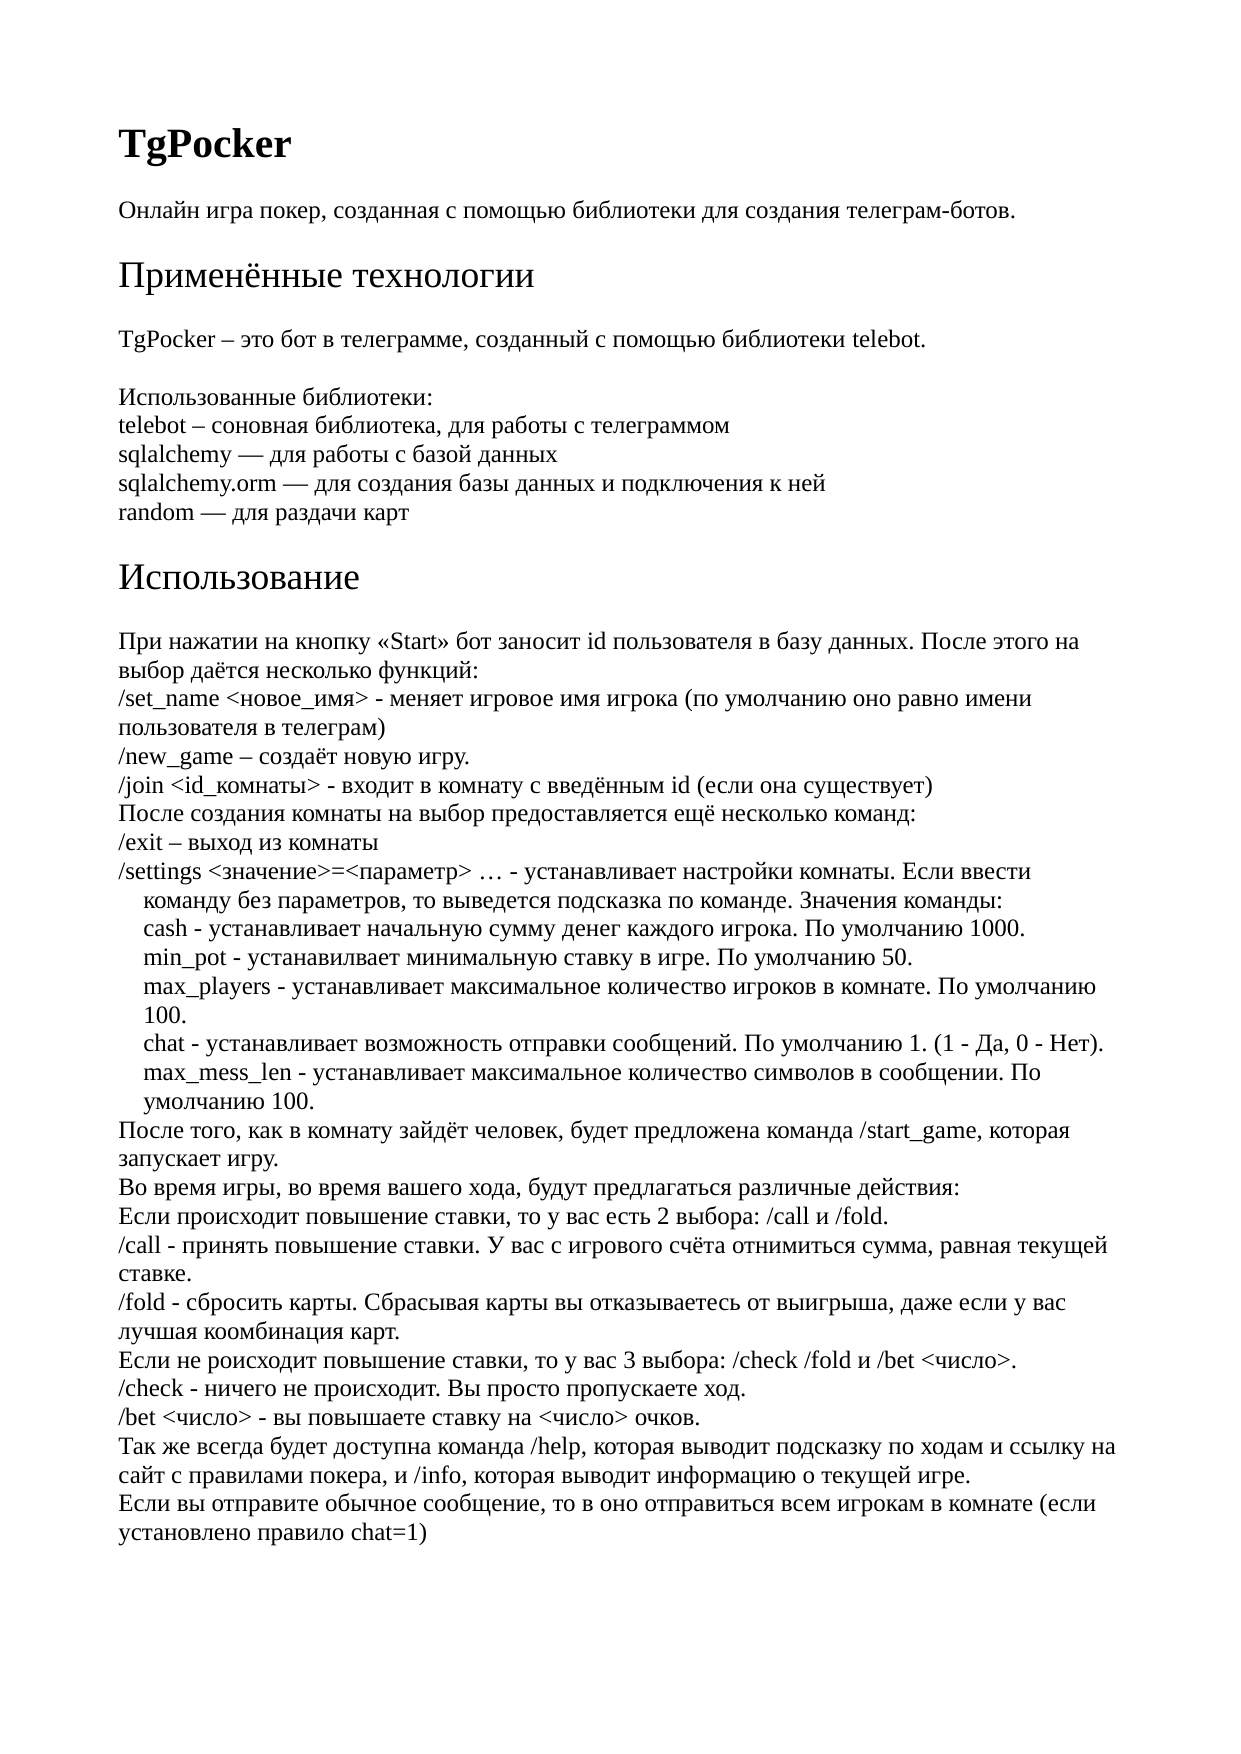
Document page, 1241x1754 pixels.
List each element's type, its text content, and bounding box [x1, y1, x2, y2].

text TgPocker [118, 118, 1122, 166]
text /bet <число> - вы повышаете ставку на <число> очков. [118, 1402, 1122, 1431]
text /set_name <новое_имя> - меняет игровое имя игрока (по умолчанию оно равно имени пользователя в телеграм) [118, 683, 1122, 741]
text telebot – соновная библиотека, для работы с телеграммом [118, 410, 1122, 439]
text cash - устанавливает начальную сумму денег каждого игрока. По умолчанию 1000. [118, 913, 1122, 942]
text max_mess_len - устанавливает максимальное количество символов в сообщении. По [118, 1057, 1122, 1086]
text /call - принять повышение ставки. У вас с игрового счёта отнимиться сумма, равная текущей ставке. [118, 1230, 1122, 1287]
text Использованные библиотеки: [118, 382, 1122, 410]
text Во время игры, во время вашего хода, будут предлагаться различные действия: [118, 1172, 1122, 1201]
text sqlalchemy — для работы с базой данных [118, 439, 1122, 468]
text /fold - сбросить карты. Сбрасывая карты вы отказываетесь от выигрыша, даже если у вас лучшая коомбинация карт. [118, 1287, 1122, 1345]
text Так же всегда будет доступна команда /help, которая выводит подсказку по ходам и ссылку на сайт с правилами покера, и /info, которая выводит информацию о текущей игре. [118, 1431, 1122, 1488]
text команду без параметров, то выведется подсказка по команде. Значения команды: [118, 885, 1122, 913]
text Использование [118, 554, 1122, 597]
text Если вы отправите обычное сообщение, то в оно отправиться всем игрокам в комнате (если установлено правило chat=1) [118, 1488, 1122, 1546]
text умолчанию 100. [118, 1086, 1122, 1115]
text При нажатии на кнопку «Start» бот заносит id пользователя в базу данных. После этого на выбор даётся несколько функций: [118, 626, 1122, 683]
text После создания комнаты на выбор предоставляется ещё несколько команд: [118, 798, 1122, 827]
text /join <id_комнаты> - входит в комнату с введённым id (если она существует) [118, 770, 1122, 798]
text 100. [118, 1000, 1122, 1028]
text /settings <значение>=<параметр> … - устанавливает настройки комнаты. Если ввести [118, 856, 1122, 885]
text max_players - устанавливает максимальное количество игроков в комнате. По умолчанию [118, 971, 1122, 1000]
text sqlalchemy.orm — для создания базы данных и подключения к ней [118, 468, 1122, 497]
text /check - ничего не происходит. Вы просто пропускаете ход. [118, 1373, 1122, 1402]
text Онлайн игра покер, созданная с помощью библиотеки для создания телеграм-ботов. [118, 195, 1122, 223]
text chat - устанавливает возможность отправки сообщений. По умолчанию 1. (1 - Да, 0 - Нет). [118, 1028, 1122, 1057]
text Если происходит повышение ставки, то у вас есть 2 выбора: /call и /fold. [118, 1201, 1122, 1230]
text /exit – выход из комнаты [118, 827, 1122, 856]
text TgPocker – это бот в телеграмме, созданный с помощью библиотеки telebot. [118, 324, 1122, 353]
text Применённые технологии [118, 252, 1122, 295]
text min_pot - устанавилвает минимальную ставку в игре. По умолчанию 50. [118, 942, 1122, 971]
text /new_game – создаёт новую игру. [118, 741, 1122, 770]
text Если не роисходит повышение ставки, то у вас 3 выбора: /check /fold и /bet <число>. [118, 1345, 1122, 1373]
text random — для раздачи карт [118, 497, 1122, 525]
text После того, как в комнату зайдёт человек, будет предложена команда /start_game, которая запускает игру. [118, 1115, 1122, 1172]
